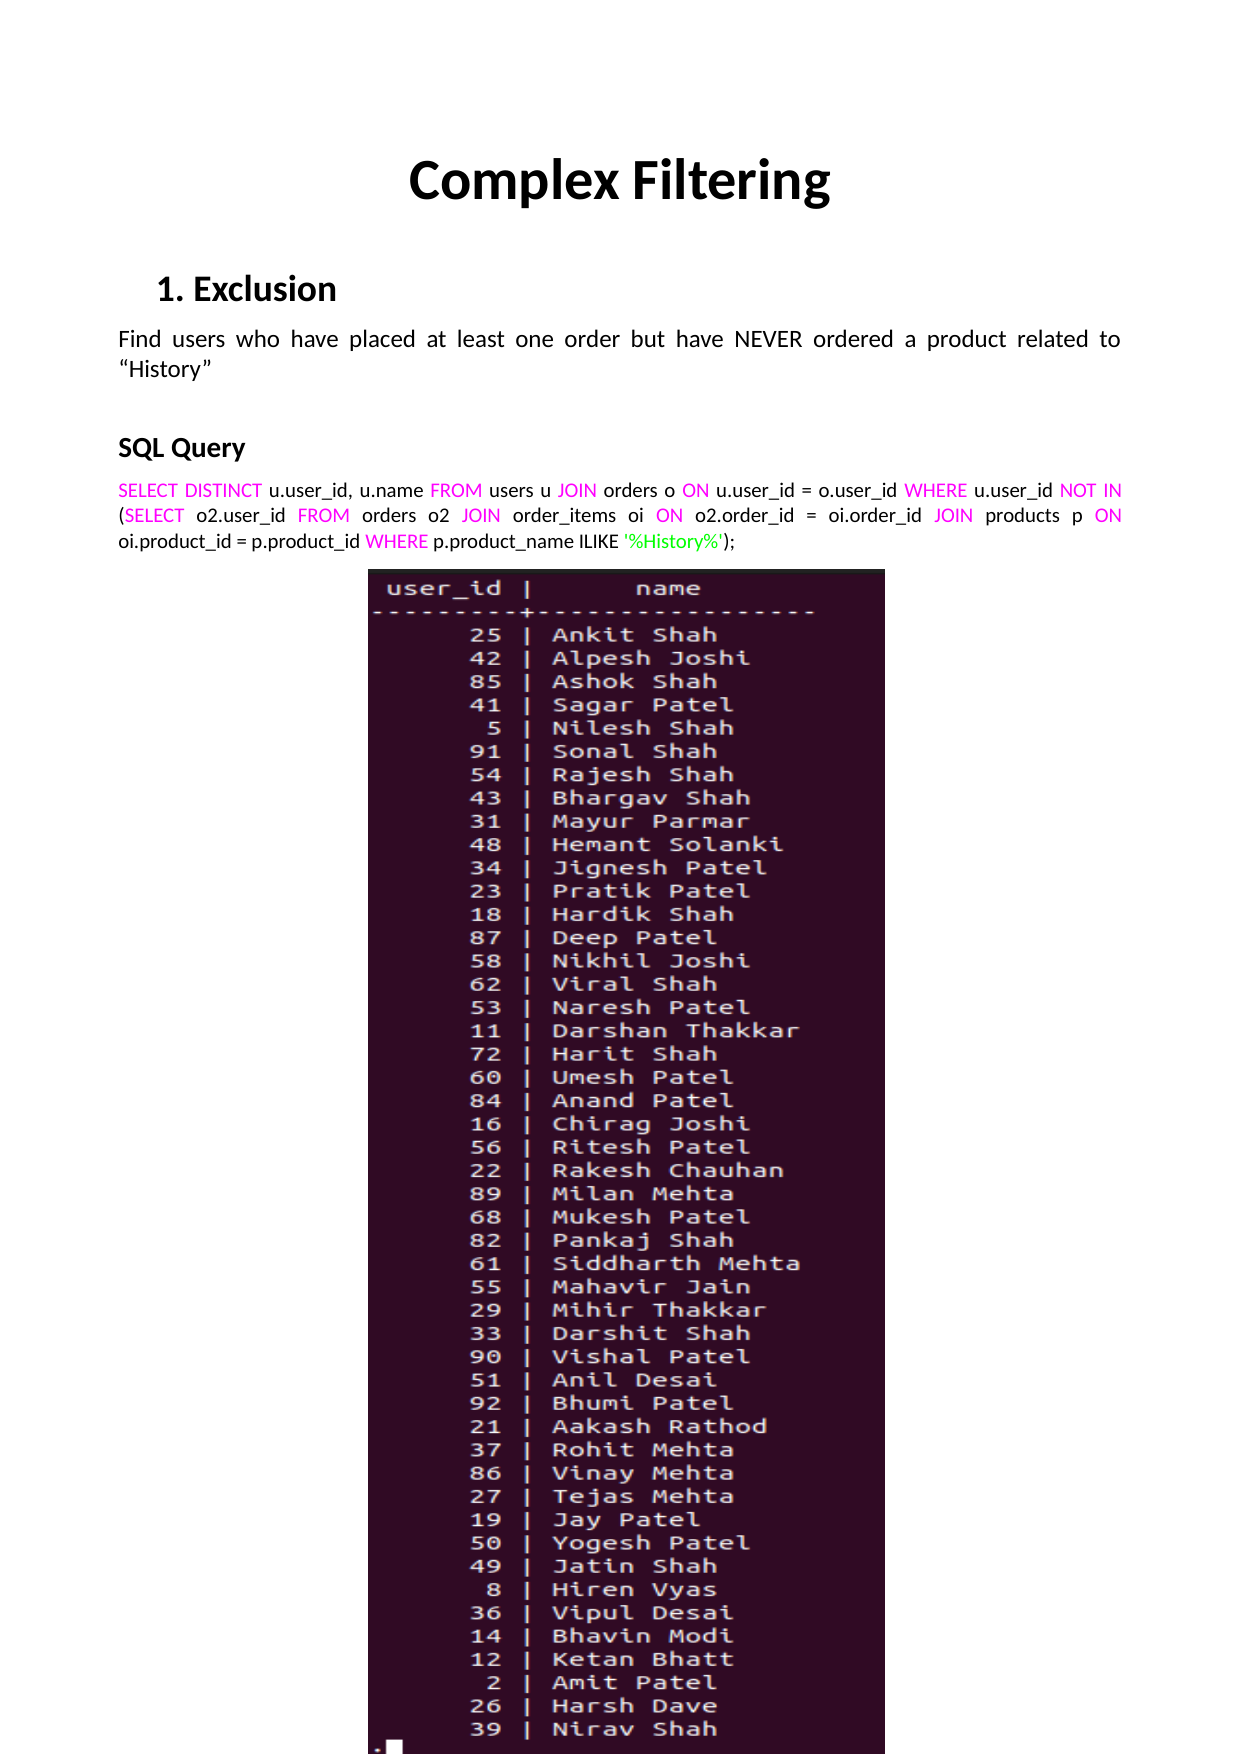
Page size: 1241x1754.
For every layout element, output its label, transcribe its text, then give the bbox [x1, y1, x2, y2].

subtitle SQL Query [118, 429, 1122, 465]
picture [368, 569, 885, 1754]
text Find users who have placed at least one order but have NEVER ordered a product related to “History” [118, 323, 1122, 384]
subtitle Exclusion [156, 265, 1122, 311]
text SELECT DISTINCT u.user_id, u.name FROM users u JOIN orders o ON u.user_id = o.user_id WHERE u.user_id NOT IN (SELECT o2.user_id FROM orders o2 JOIN order_items oi ON o2.order_id = oi.order_id JOIN products p ON oi.product_id = p.product_id WHERE p.product_name ILIKE '%History%'); [118, 477, 1122, 553]
